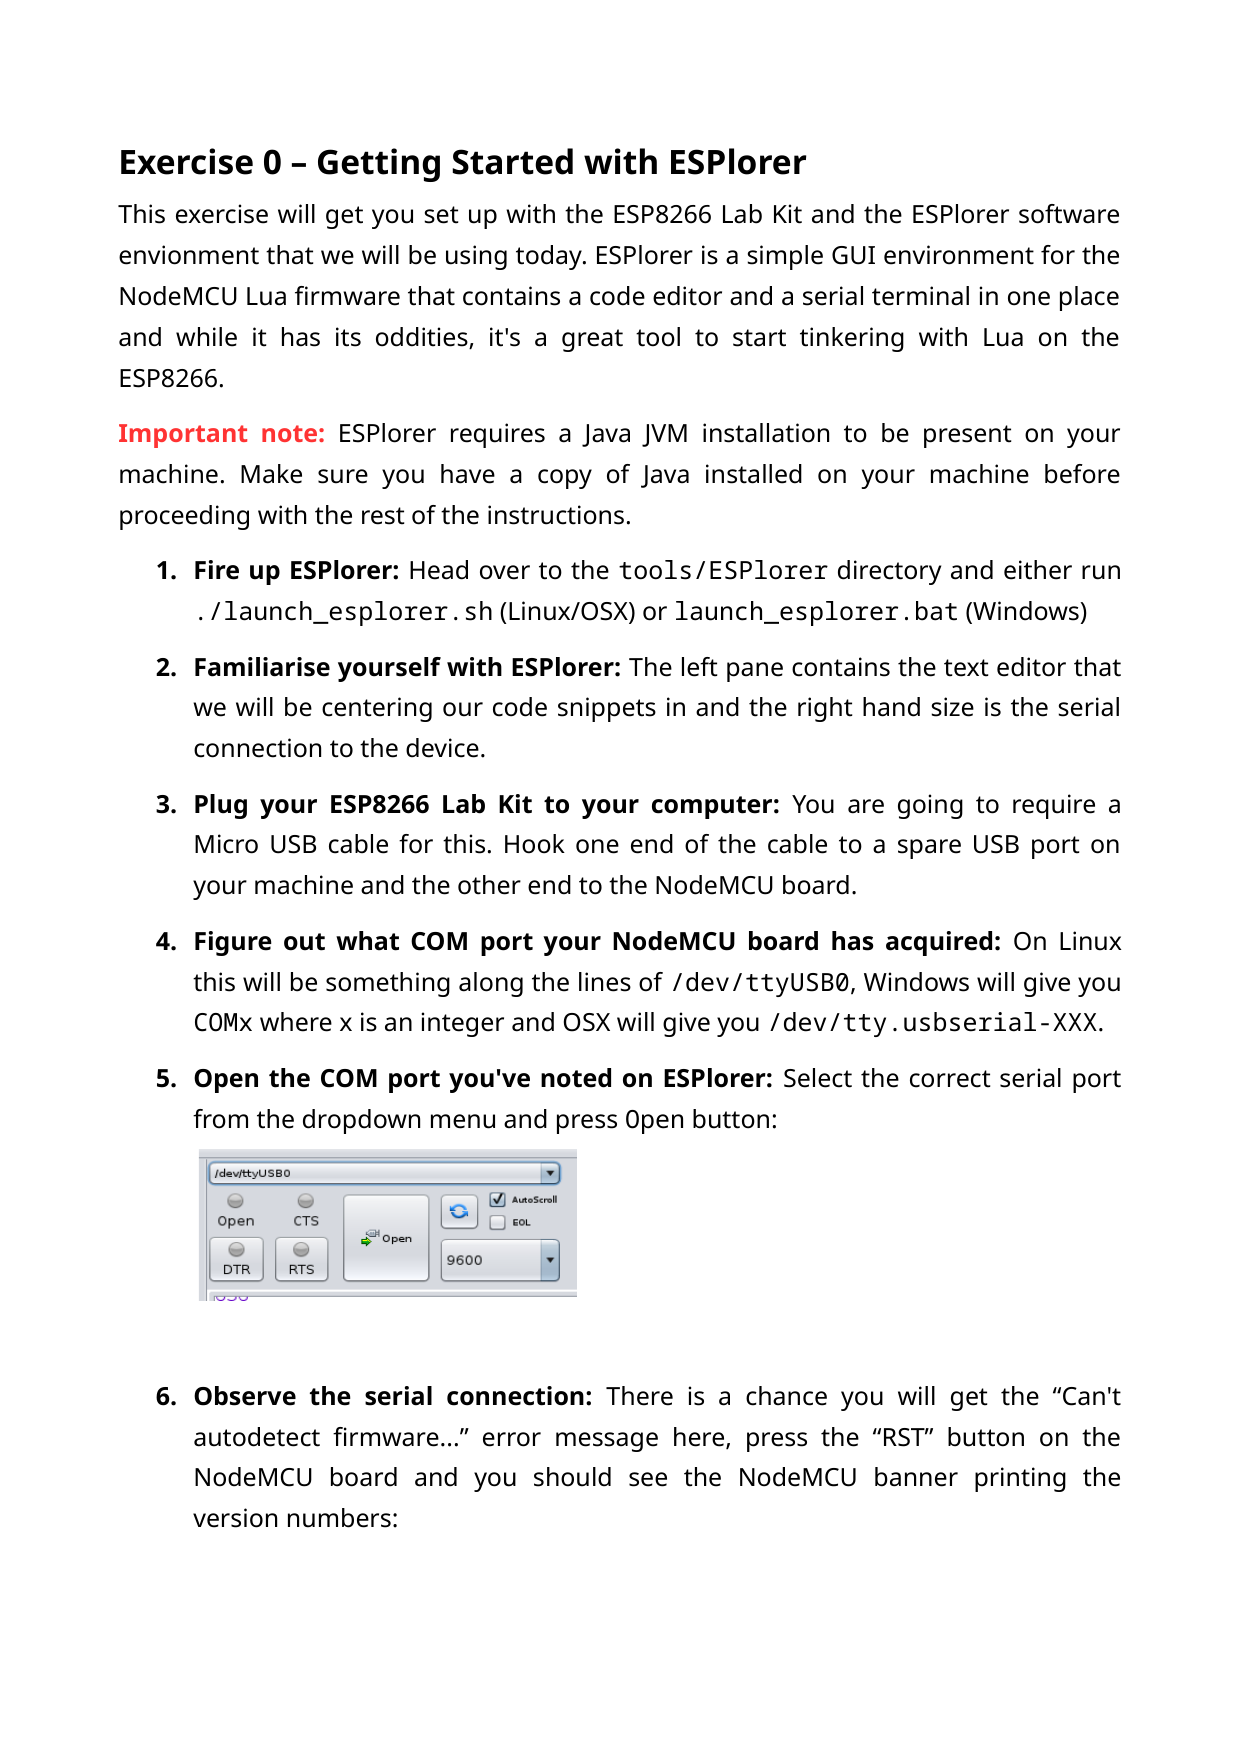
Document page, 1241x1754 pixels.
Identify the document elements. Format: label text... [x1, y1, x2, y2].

list Fire up ESPlorer: Head over to the tools/ESPlorer directory and either run ./launch_esplorer.sh (Linux/OSX) or launch_esplorer.bat (Windows) [156, 553, 1122, 628]
list Observe the serial connection: There is a chance you will get the “Can't autodetect firmware...” error message here, press the “RST” button on the NodeMCU board and you should see the NodeMCU banner printing the version numbers: [156, 1378, 1122, 1535]
list Plug your ESP8266 Lab Kit to your computer: You are going to require a Micro USB cable for this. Hook one end of the cable to a spare USB port on your machine and the other end to the NodeMCU board. [156, 786, 1122, 902]
subtitle Exercise 0 – Getting Started with ESPlorer [118, 139, 1122, 185]
list Familiarise yourself with ESPlorer: The left pane contains the text editor that we will be centering our code snippets in and the right hand size is the serial connection to the device. [156, 649, 1122, 765]
list Figure out what COM port your NodeMCU board has acquired: On Linux this will be something along the lines of /dev/ttyUSB0, Windows will give you COMx where x is an integer and OSX will give you /dev/tty.usbserial-XXX. [156, 923, 1122, 1039]
text Important note: ESPlorer requires a Java JVM installation to be present on your machine. Make sure you have a copy of Java installed on your machine before proceeding with the rest of the instructions. [118, 416, 1122, 532]
picture [198, 1149, 577, 1301]
text This exercise will get you set up with the ESP8266 Lab Kit and the ESPlorer software envionment that we will be using today. ESPlorer is a simple GUI environment for the NodeMCU Lua firmware that contains a code editor and a serial terminal in one place and while it has its oddities, it's a great tool to start tinkering with Lua on the ESP8266. [118, 197, 1122, 394]
list Open the COM port you've noted on ESPlorer: Select the correct serial port from the dropdown menu and press Open button: [156, 1061, 1122, 1135]
